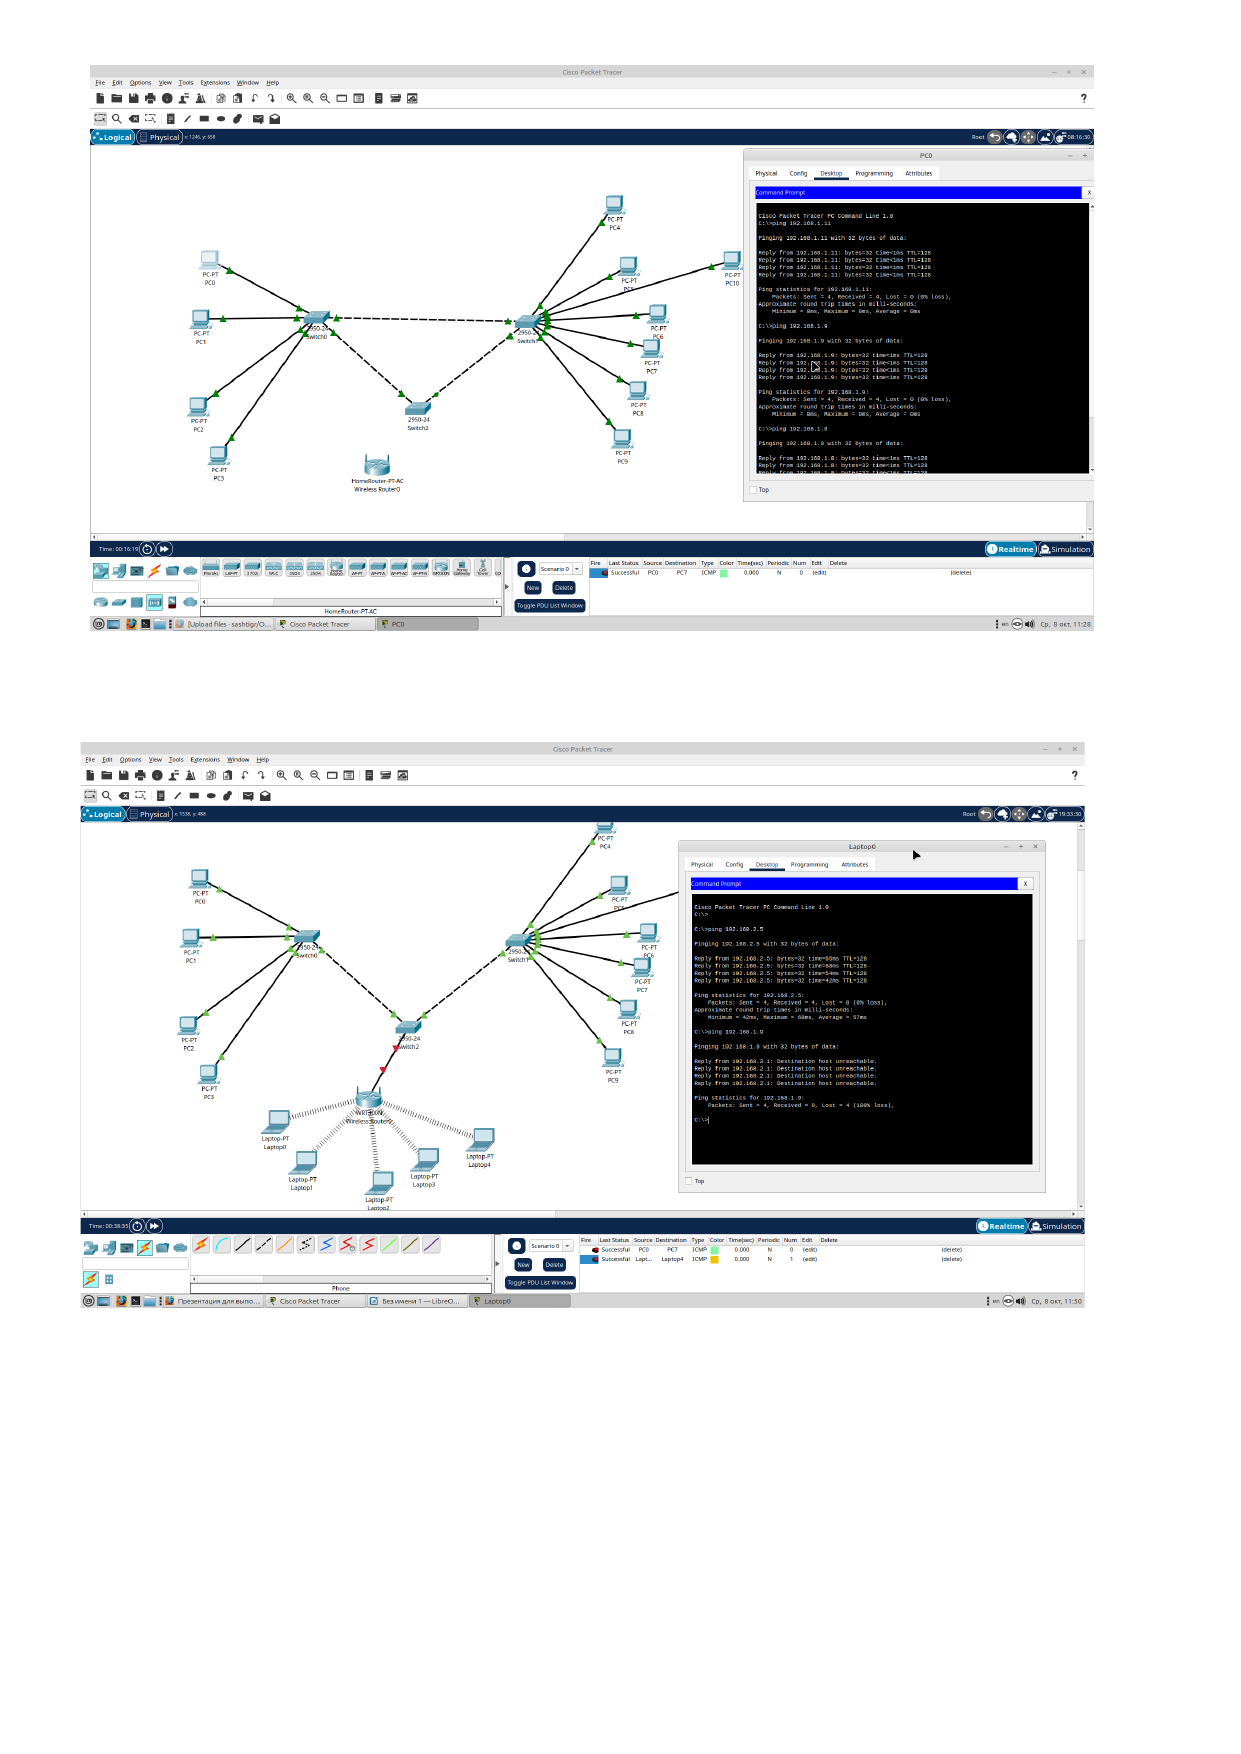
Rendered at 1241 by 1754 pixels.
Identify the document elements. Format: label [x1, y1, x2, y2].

picture [90, 65, 1094, 631]
picture [80, 742, 1085, 1308]
